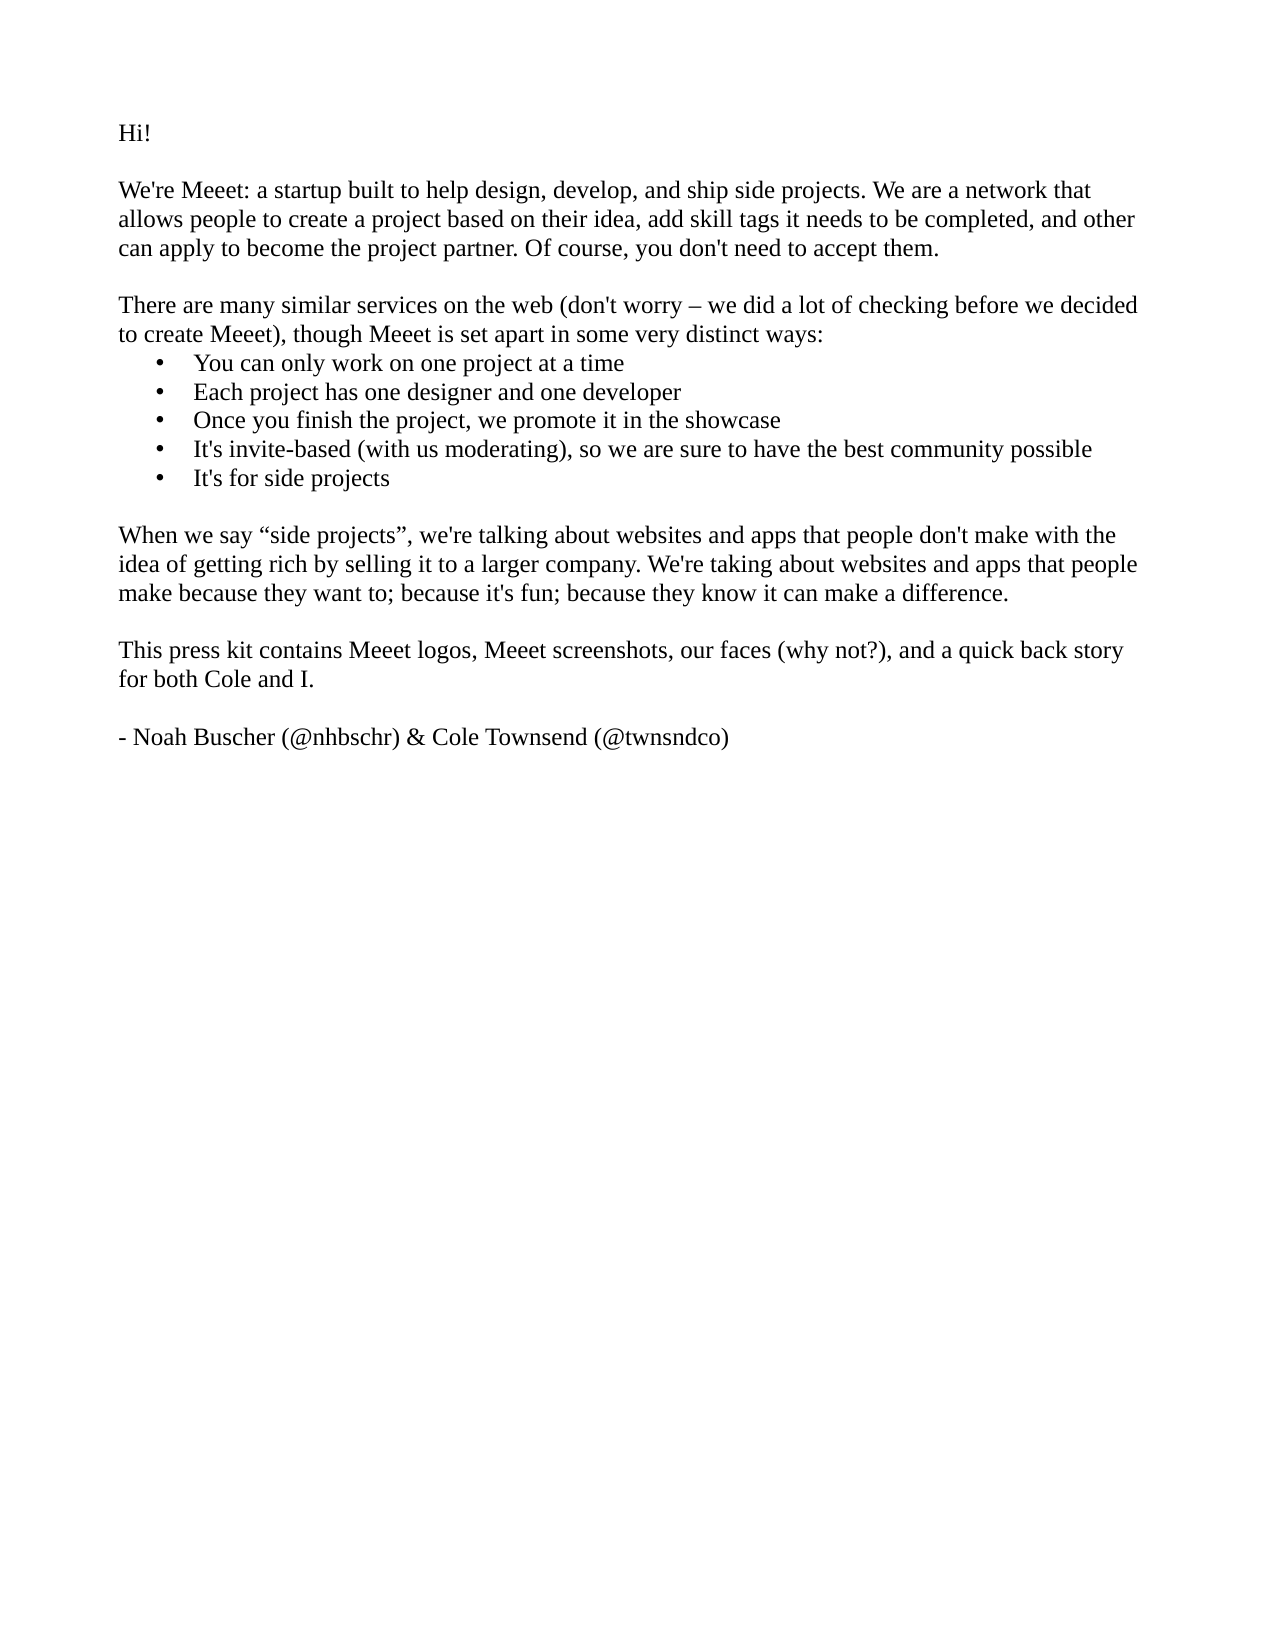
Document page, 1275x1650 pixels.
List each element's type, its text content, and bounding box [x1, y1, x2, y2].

text - Noah Buscher (@nhbschr) & Cole Townsend (@twnsndco) [118, 722, 1157, 751]
list You can only work on one project at a time [156, 348, 1157, 377]
list It's invite-based (with us moderating), so we are sure to have the best community possible [156, 434, 1157, 463]
text When we say “side projects”, we're talking about websites and apps that people don't make with the idea of getting rich by selling it to a larger company. We're taking about websites and apps that people make because they want to; because it's fun; because they know it can make a difference. [118, 521, 1157, 607]
list It's for side projects [156, 463, 1157, 492]
list Once you finish the project, we promote it in the showcase [156, 406, 1157, 434]
text This press kit contains Meeet logos, Meeet screenshots, our faces (why not?), and a quick back story for both Cole and I. [118, 636, 1157, 693]
text We're Meeet: a startup built to help design, develop, and ship side projects. We are a network that allows people to create a project based on their idea, add skill tags it needs to be completed, and other can apply to become the project partner. Of course, you don't need to accept them. [118, 176, 1157, 262]
text Hi! [118, 118, 1157, 147]
text There are many similar services on the web (don't worry – we did a lot of checking before we decided to create Meeet), though Meeet is set apart in some very distinct ways: [118, 291, 1157, 348]
list Each project has one designer and one developer [156, 377, 1157, 406]
